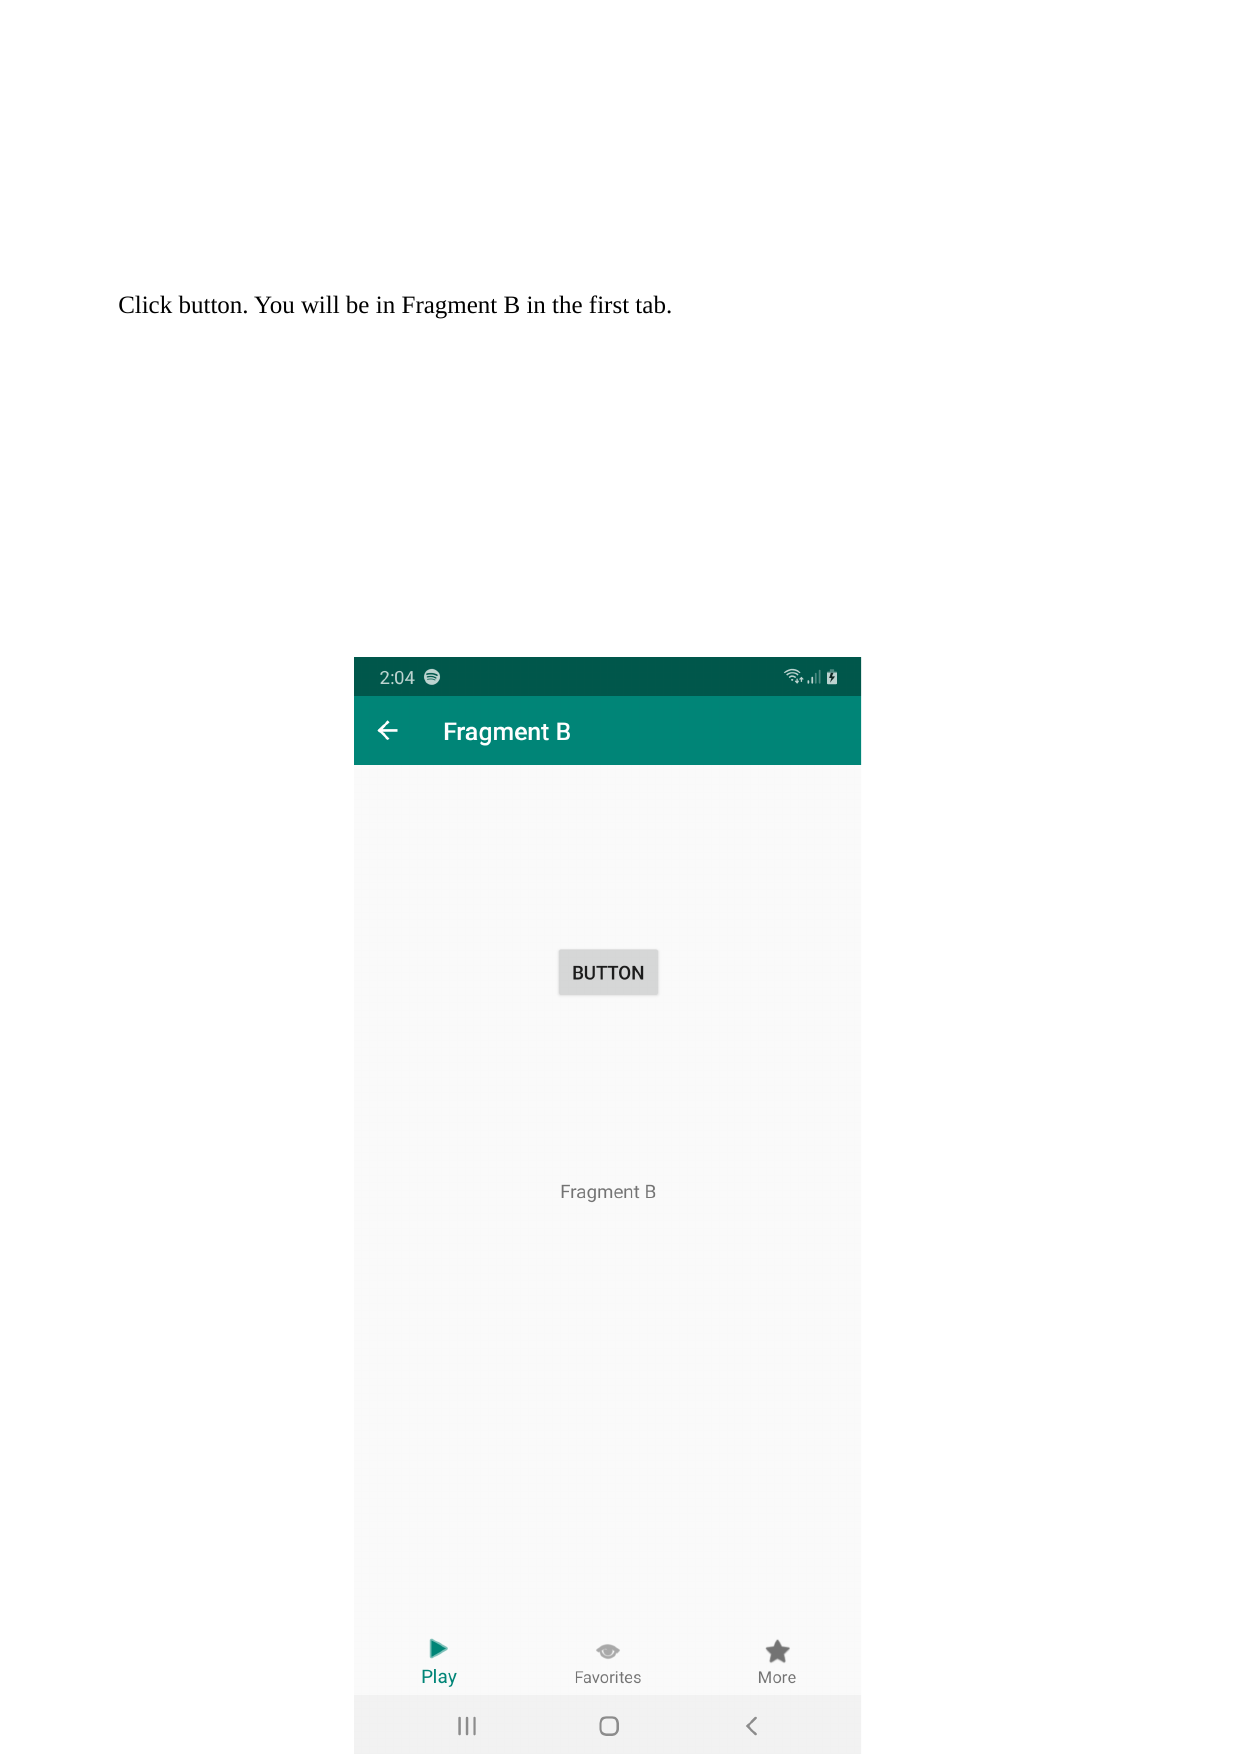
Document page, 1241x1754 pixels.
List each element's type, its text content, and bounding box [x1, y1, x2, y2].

text Click button. You will be in Fragment B in the first tab. [118, 291, 1122, 319]
picture [354, 657, 862, 1754]
